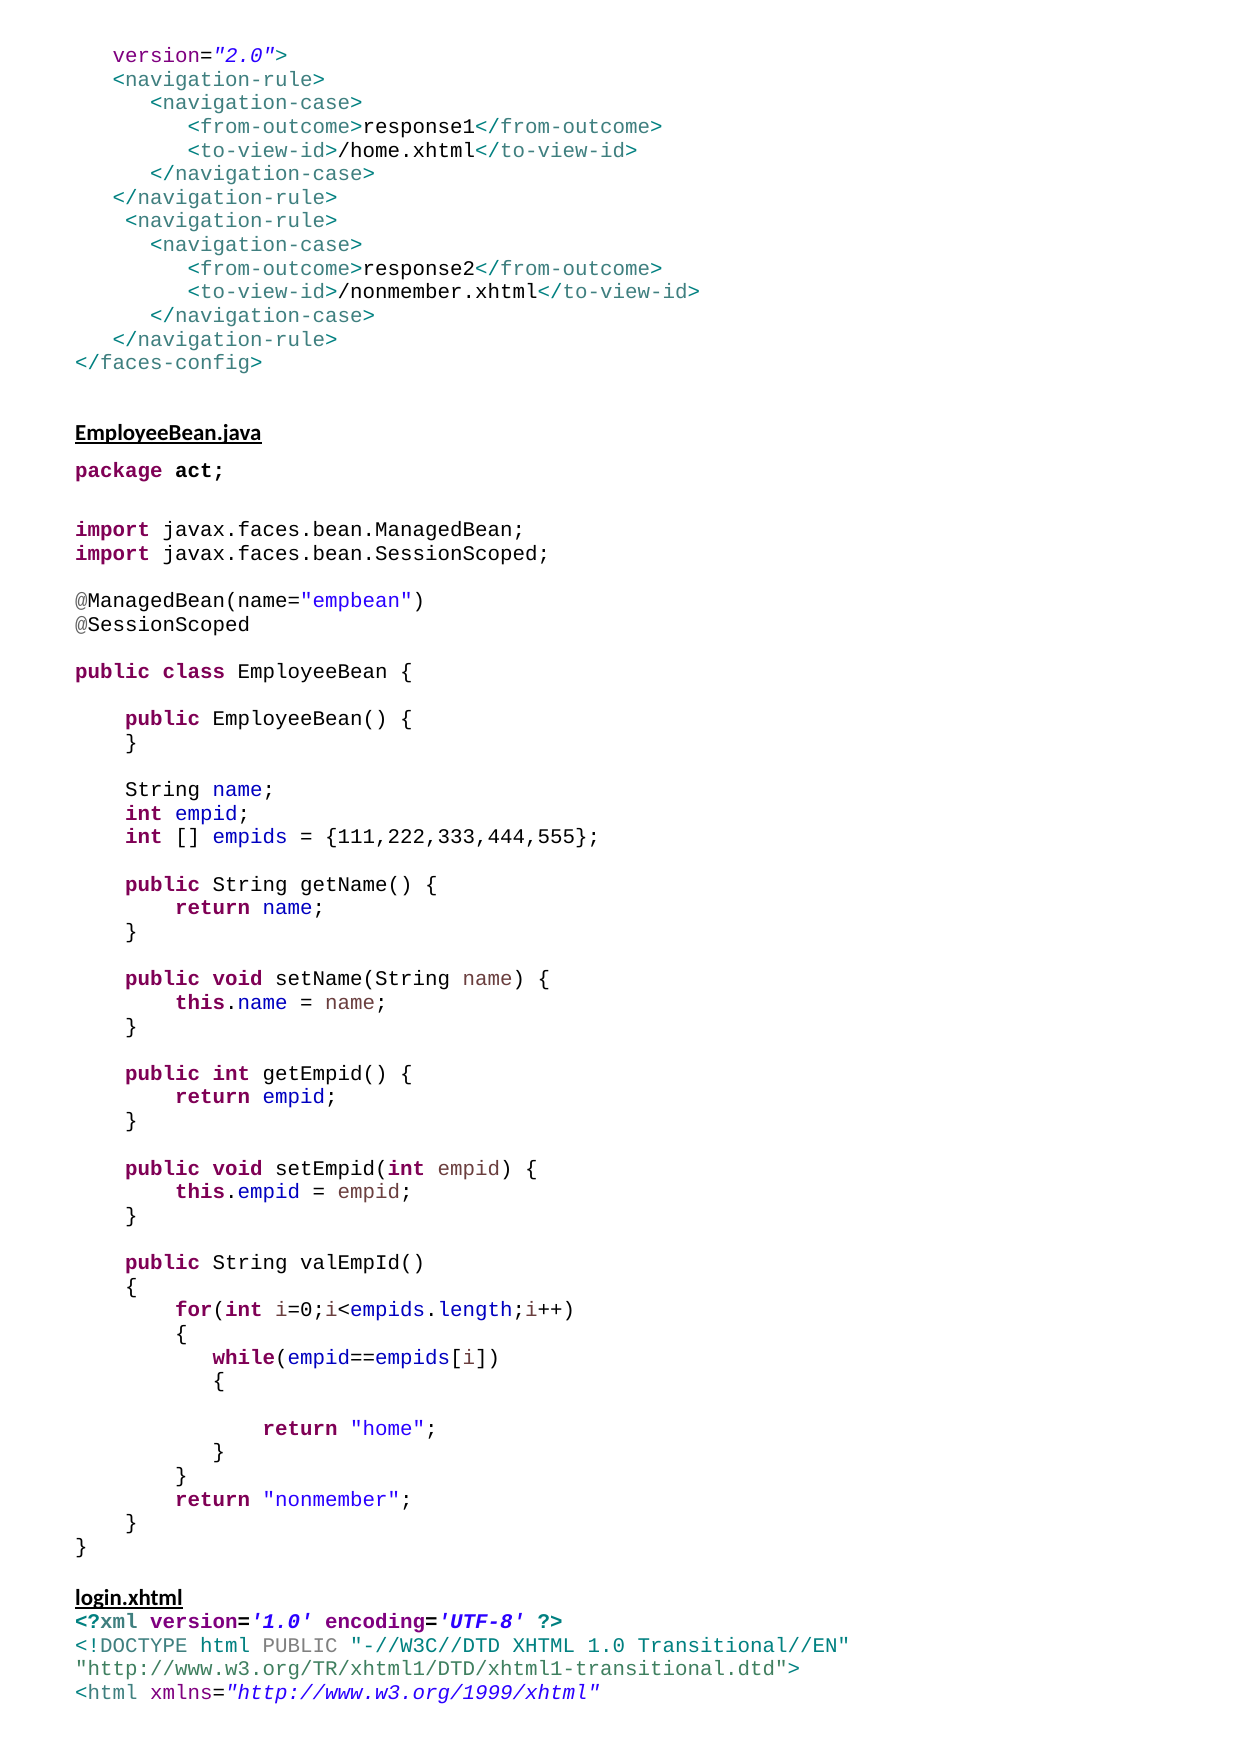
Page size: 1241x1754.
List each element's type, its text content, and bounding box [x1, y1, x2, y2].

text package act; [75, 460, 1195, 484]
text } [75, 1110, 1195, 1134]
text public void setName(String name) { [75, 968, 1195, 992]
text public int getEmpid() { [75, 1063, 1195, 1087]
text } [75, 921, 1195, 945]
text public String getName() { [75, 874, 1195, 897]
text } [75, 1512, 1195, 1536]
text </navigation-rule> [75, 329, 1195, 352]
text this.empid = empid; [75, 1181, 1195, 1205]
text } [75, 1205, 1195, 1228]
text String name; [75, 779, 1195, 803]
text } [75, 1536, 1195, 1559]
text this.name = name; [75, 992, 1195, 1016]
text <?xml version='1.0' encoding='UTF-8' ?> [75, 1611, 1195, 1635]
text </navigation-case> [75, 163, 1195, 187]
text int empid; [75, 803, 1195, 826]
text version="2.0"> [75, 45, 1195, 69]
text <to-view-id>/nonmember.xhtml</to-view-id> [75, 281, 1195, 305]
text { [75, 1323, 1195, 1347]
text for(int i=0;i<empids.length;i++) [75, 1299, 1195, 1323]
text } [75, 732, 1195, 756]
text return "nonmember"; [75, 1488, 1195, 1512]
text <!DOCTYPE html PUBLIC "-//W3C//DTD XHTML 1.0 Transitional//EN" "http://www.w3.org/TR/xhtml1/DTD/xhtml1-transitional.dtd"> [75, 1635, 1195, 1682]
text import javax.faces.bean.ManagedBean; [75, 519, 1195, 543]
text </faces-config> [75, 352, 1195, 376]
text </navigation-case> [75, 305, 1195, 329]
text public String valEmpId() [75, 1252, 1195, 1276]
text <from-outcome>response2</from-outcome> [75, 258, 1195, 281]
text <to-view-id>/home.xhtml</to-view-id> [75, 139, 1195, 163]
text } [75, 1441, 1195, 1465]
text <navigation-case> [75, 92, 1195, 116]
text @SessionScoped [75, 614, 1195, 637]
text @ManagedBean(name="empbean") [75, 590, 1195, 614]
text <navigation-case> [75, 234, 1195, 258]
text return name; [75, 897, 1195, 921]
text EmployeeBean.java [75, 418, 1195, 446]
text return "home"; [75, 1418, 1195, 1441]
text login.xhtml [75, 1583, 1195, 1611]
text public EmployeeBean() { [75, 708, 1195, 732]
text public class EmployeeBean { [75, 661, 1195, 684]
text <navigation-rule> [75, 211, 1195, 234]
text } [75, 1465, 1195, 1488]
text { [75, 1370, 1195, 1394]
text return empid; [75, 1087, 1195, 1110]
text { [75, 1276, 1195, 1299]
text <html xmlns="http://www.w3.org/1999/xhtml" [75, 1682, 1195, 1706]
text } [75, 1016, 1195, 1039]
text while(empid==empids[i]) [75, 1347, 1195, 1370]
text public void setEmpid(int empid) { [75, 1157, 1195, 1181]
text import javax.faces.bean.SessionScoped; [75, 543, 1195, 566]
text <navigation-rule> [75, 69, 1195, 92]
text </navigation-rule> [75, 187, 1195, 211]
text <from-outcome>response1</from-outcome> [75, 116, 1195, 139]
text int [] empids = {111,222,333,444,555}; [75, 826, 1195, 850]
